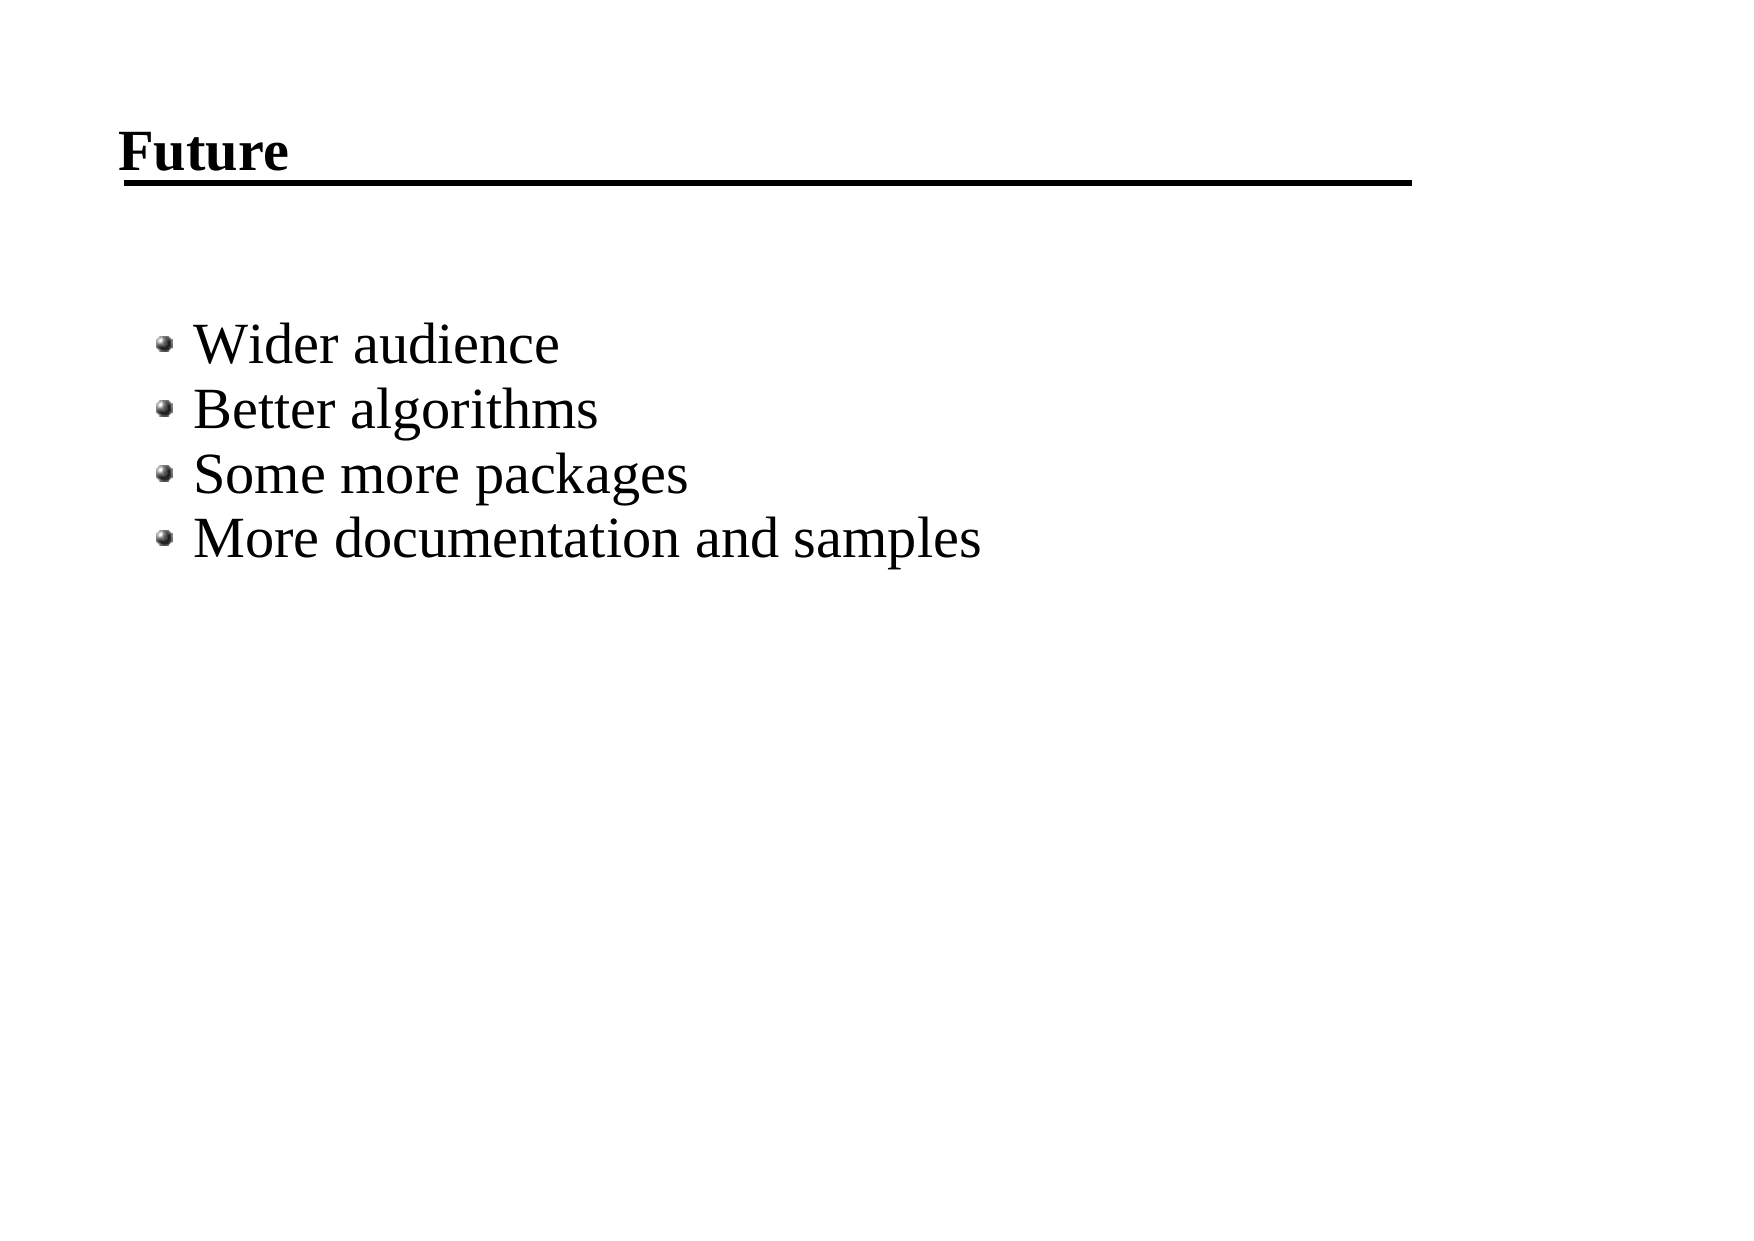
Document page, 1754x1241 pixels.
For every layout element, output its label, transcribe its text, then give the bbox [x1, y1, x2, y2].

picture [156, 530, 173, 546]
picture [156, 465, 173, 482]
text Future [118, 118, 1636, 183]
picture [156, 400, 173, 417]
list Wider audience [156, 312, 1636, 376]
picture [156, 336, 173, 352]
list Better algorithms [156, 376, 1636, 441]
list Some more packages [156, 441, 1636, 506]
list More documentation and samples [156, 506, 1636, 570]
